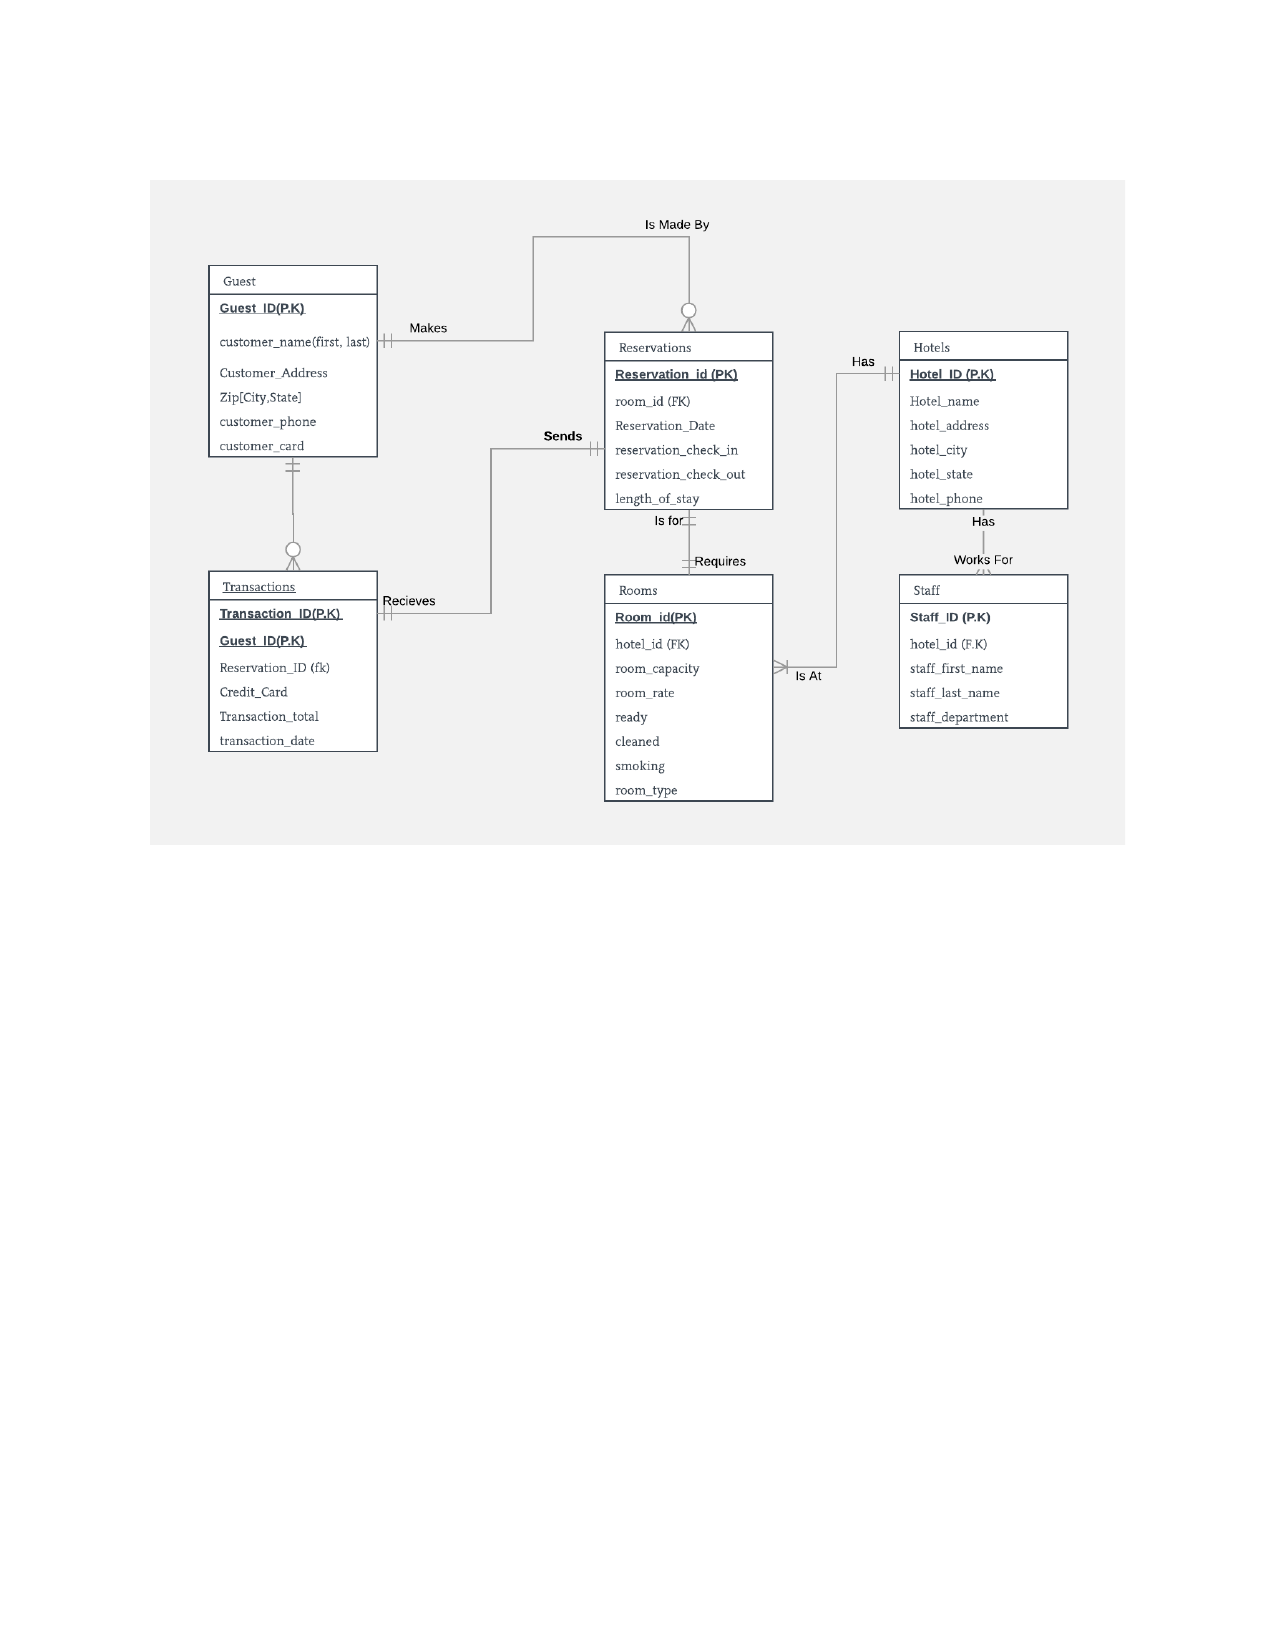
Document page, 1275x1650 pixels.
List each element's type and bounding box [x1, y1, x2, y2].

picture [150, 180, 1125, 845]
